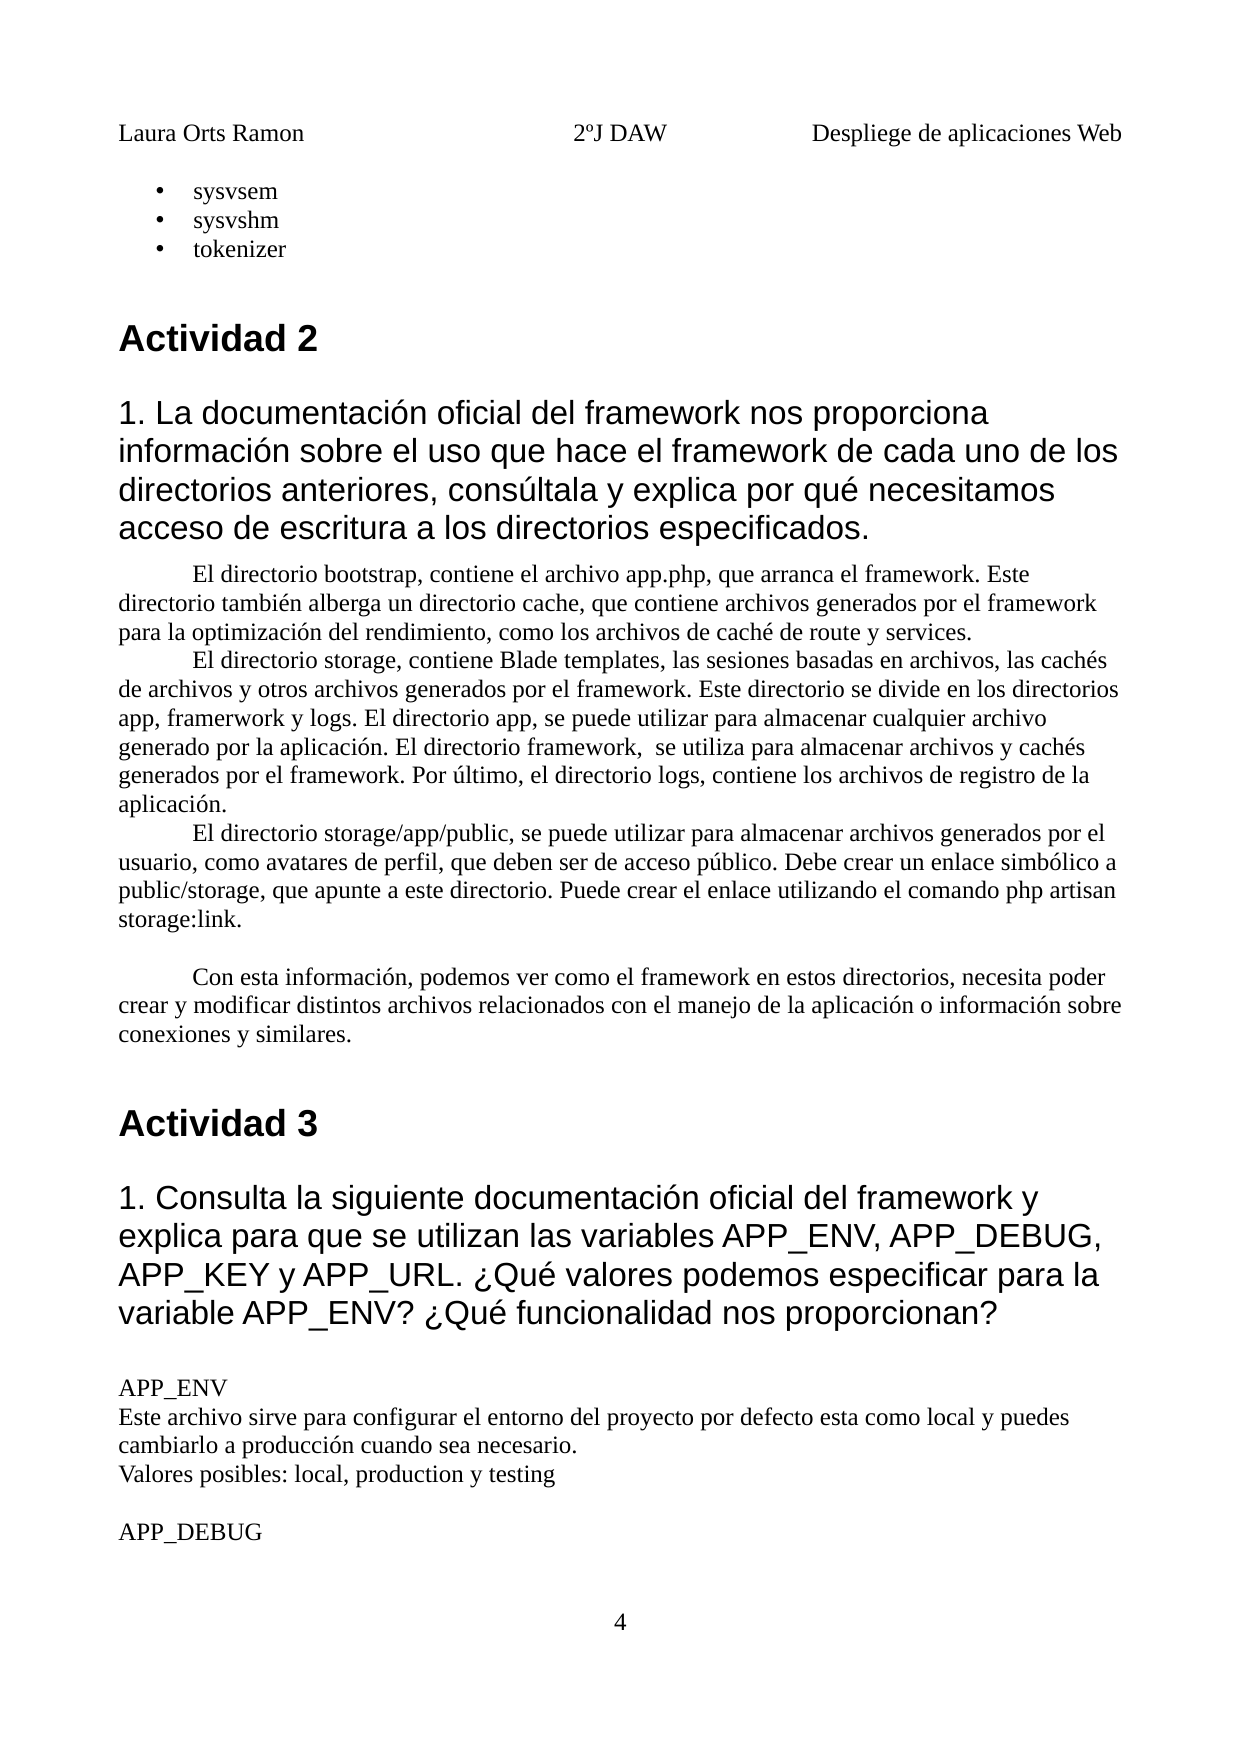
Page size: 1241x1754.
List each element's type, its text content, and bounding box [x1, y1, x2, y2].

text El directorio bootstrap, contiene el archivo app.php, que arranca el framework. Este directorio también alberga un directorio cache, que contiene archivos generados por el framework para la optimización del rendimiento, como los archivos de caché de route y services. [118, 559, 1122, 645]
list tokenizer [156, 234, 1122, 263]
text APP_ENV [118, 1373, 1122, 1402]
text Con esta información, podemos ver como el framework en estos directorios, necesita poder crear y modificar distintos archivos relacionados con el manejo de la aplicación o información sobre conexiones y similares. [118, 962, 1122, 1048]
text Valores posibles: local, production y testing [118, 1459, 1122, 1488]
text Este archivo sirve para configurar el entorno del proyecto por defecto esta como local y puedes cambiarlo a producción cuando sea necesario. [118, 1402, 1122, 1459]
text El directorio storage/app/public, se puede utilizar para almacenar archivos generados por el usuario, como avatares de perfil, que deben ser de acceso público. Debe crear un enlace simbólico a public/storage, que apunte a este directorio. Puede crear el enlace utilizando el comando php artisan storage:link. [118, 818, 1122, 933]
text El directorio storage, contiene Blade templates, las sesiones basadas en archivos, las cachés de archivos y otros archivos generados por el framework. Este directorio se divide en los directorios app, framerwork y logs. El directorio app, se puede utilizar para almacenar cualquier archivo generado por la aplicación. El directorio framework, se utiliza para almacenar archivos y cachés generados por el framework. Por último, el directorio logs, contiene los archivos de registro de la aplicación. [118, 645, 1122, 818]
subtitle Actividad 3 [118, 1102, 1122, 1145]
list sysvshm [156, 205, 1122, 234]
text APP_DEBUG [118, 1517, 1122, 1546]
subtitle 1. Consulta la siguiente documentación oficial del framework y explica para que se utilizan las variables APP_ENV, APP_DEBUG, APP_KEY y APP_URL. ¿Qué valores podemos especificar para la variable APP_ENV? ¿Qué funcionalidad nos proporcionan? [118, 1178, 1122, 1332]
list sysvsem [156, 176, 1122, 205]
subtitle 1. La documentación oficial del framework nos proporciona información sobre el uso que hace el framework de cada uno de los directorios anteriores, consúltala y explica por qué necesitamos acceso de escritura a los directorios especificados. [118, 393, 1122, 547]
subtitle Actividad 2 [118, 316, 1122, 359]
